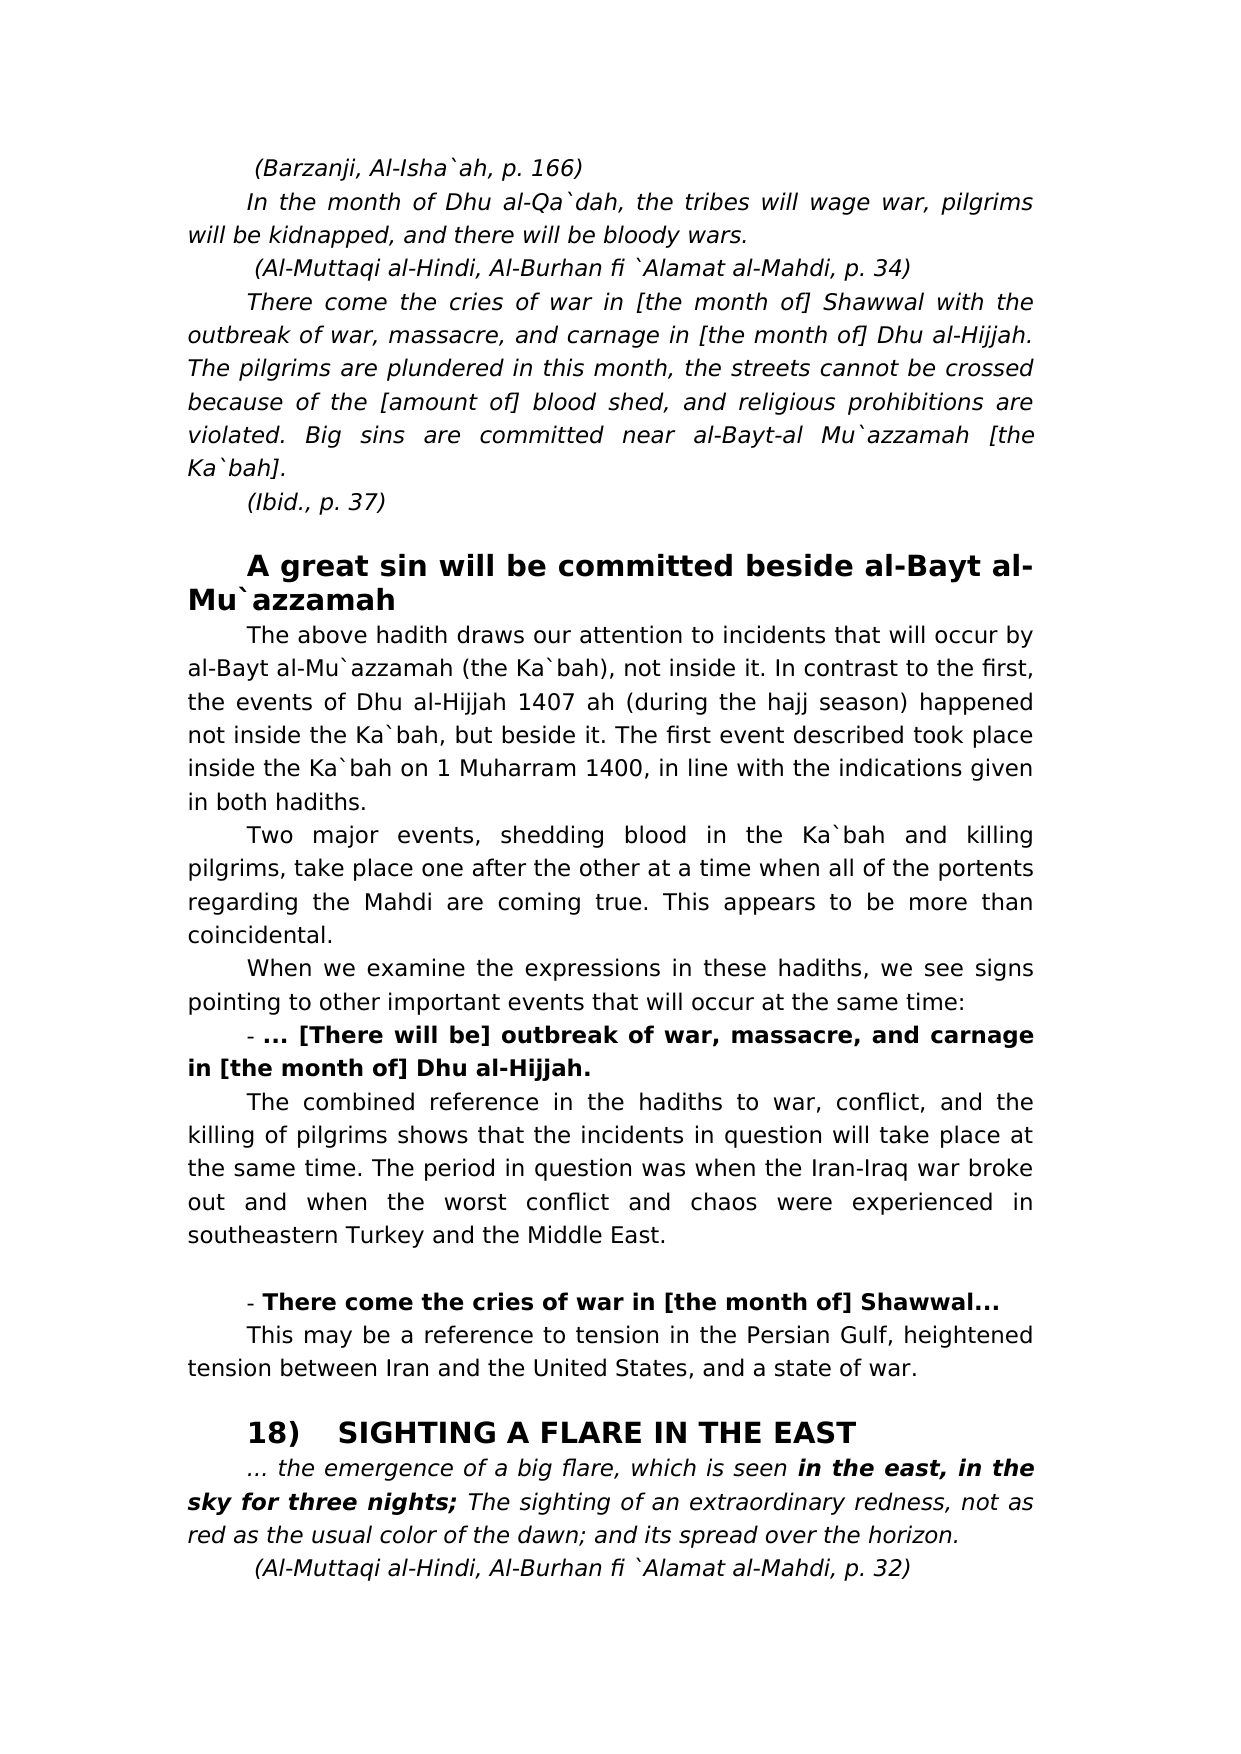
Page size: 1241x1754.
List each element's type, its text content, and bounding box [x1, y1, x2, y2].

text (Barzanji, Al-Isha`ah, p. 166) [187, 150, 1035, 183]
text When we examine the expressions in these hadiths, we see signs pointing to other important events that will occur at the same time: [187, 950, 1035, 1017]
list ... [There will be] outbreak of war, massacre, and carnage in [the month of] Dhu al-Hijjah. [187, 1017, 1035, 1083]
text (Al-Muttaqi al-Hindi, Al-Burhan fi `Alamat al-Mahdi, p. 34) [187, 250, 1035, 283]
list There come the cries of war in [the month of] Shawwal... [187, 1283, 1035, 1317]
text There come the cries of war in [the month of] Shawwal with the outbreak of war, massacre, and carnage in [the month of] Dhu al-Hijjah. The pilgrims are plundered in this month, the streets cannot be crossed because of the [amount of] blood shed, and religious prohibitions are violated. Big sins are committed near al-Bayt-al Mu`azzamah [the Ka`bah]. [187, 283, 1035, 483]
text (Ibid., p. 37) [187, 483, 1035, 517]
text ... the emergence of a big flare, which is seen in the east, in the sky for three nights; The sighting of an extraordinary redness, not as red as the usual color of the dawn; and its spread over the horizon. [187, 1450, 1035, 1550]
text The combined reference in the hadiths to war, conflict, and the killing of pilgrims shows that the incidents in question will take place at the same time. The period in question was when the Iran-Iraq war broke out and when the worst conflict and chaos were experienced in southeastern Turkey and the Middle East. [187, 1083, 1035, 1250]
subtitle A great sin will be committed beside al-Bayt al-Mu`azzamah [187, 550, 1035, 617]
text In the month of Dhu al-Qa`dah, the tribes will wage war, pilgrims will be kidnapped, and there will be bloody wars. [187, 183, 1035, 250]
text Two major events, shedding blood in the Ka`bah and killing pilgrims, take place one after the other at a time when all of the portents regarding the Mahdi are coming true. This appears to be more than coincidental. [187, 817, 1035, 950]
text This may be a reference to tension in the Persian Gulf, heightened tension between Iran and the United States, and a state of war. [187, 1317, 1035, 1383]
text (Al-Muttaqi al-Hindi, Al-Burhan fi `Alamat al-Mahdi, p. 32) [187, 1550, 1035, 1583]
text The above hadith draws our attention to incidents that will occur by al-Bayt al-Mu`azzamah (the Ka`bah), not inside it. In contrast to the first, the events of Dhu al-Hijjah 1407 ah (during the hajj season) happened not inside the Ka`bah, but beside it. The first event described took place inside the Ka`bah on 1 Muharram 1400, in line with the indications given in both hadiths. [187, 617, 1035, 817]
list SIGHTING A FLARE IN THE EAST [187, 1417, 1035, 1450]
